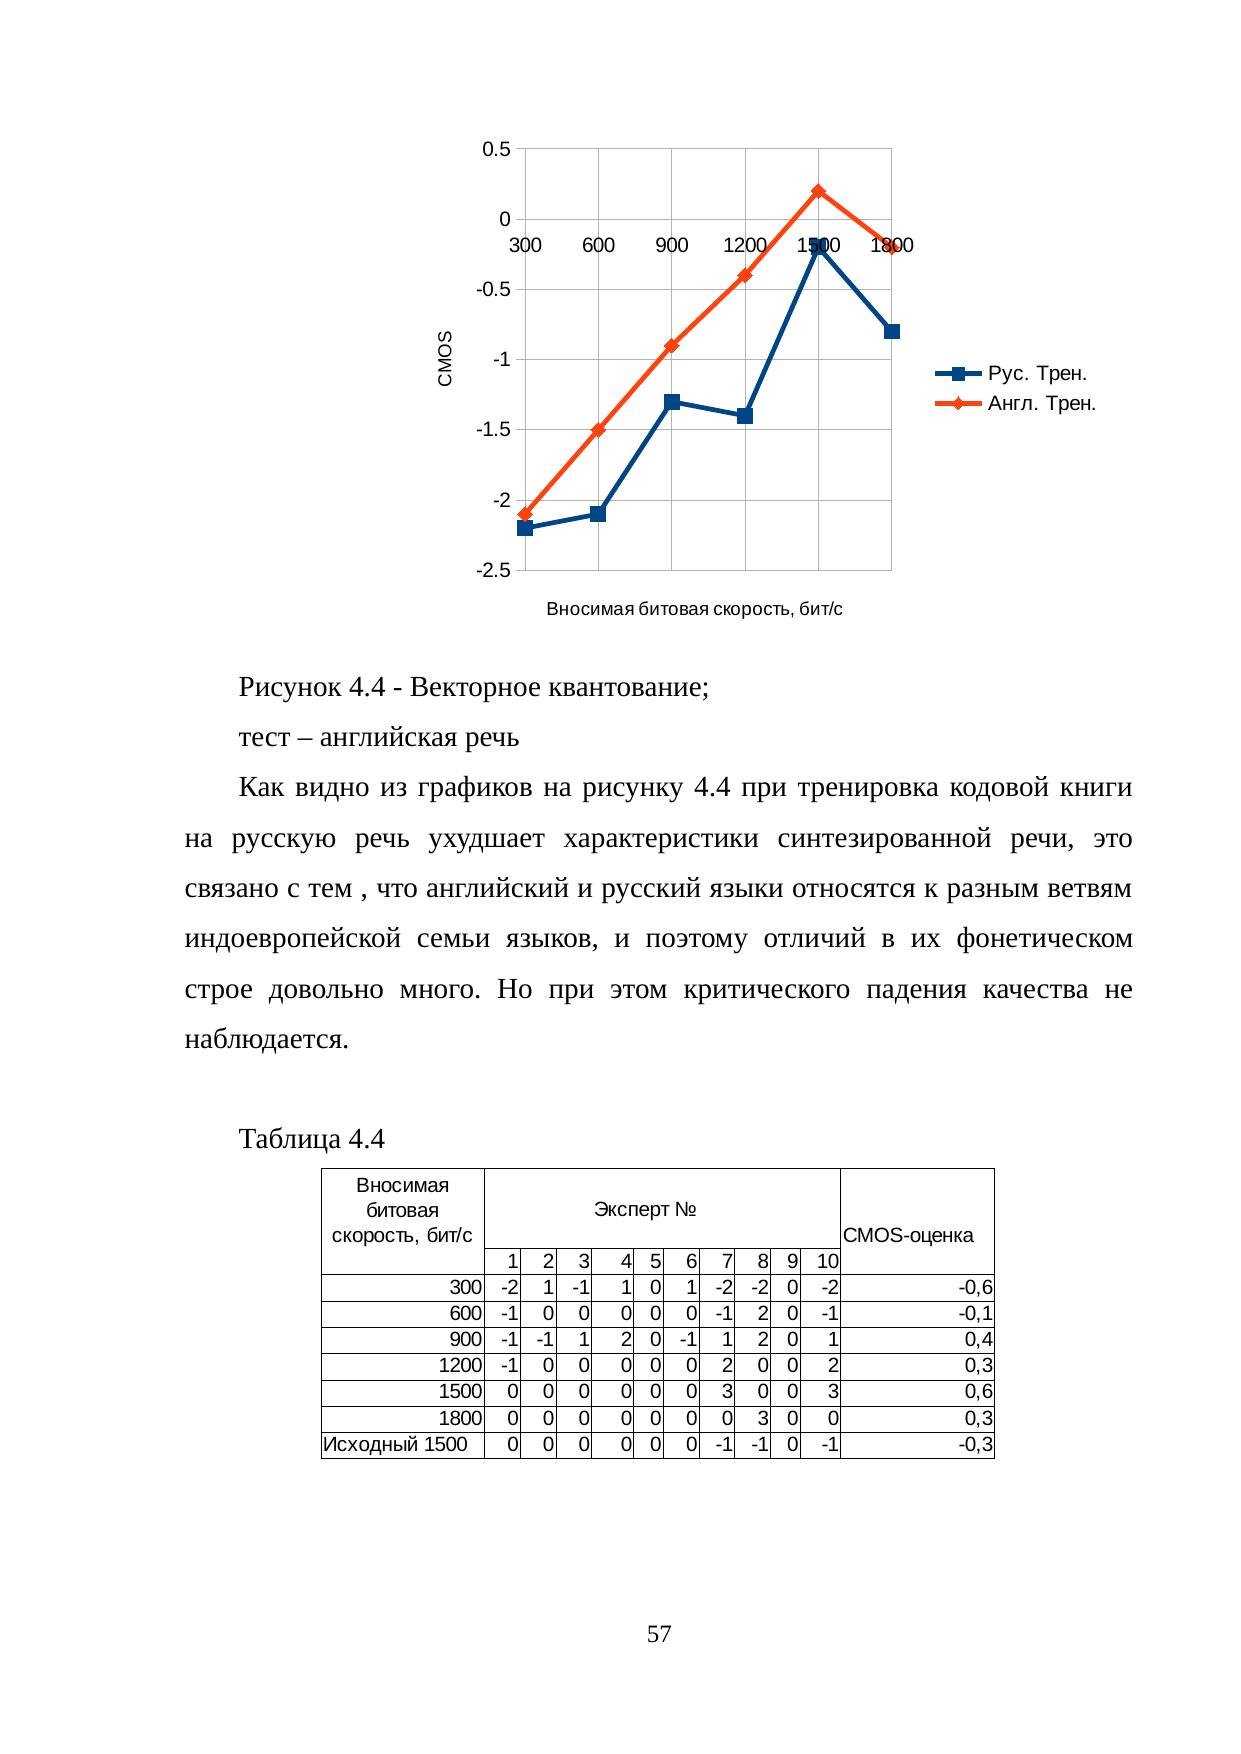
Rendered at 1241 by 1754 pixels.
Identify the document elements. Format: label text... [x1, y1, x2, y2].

text Как видно из графиков на рисунку 4.4 при тренировка кодовой книги на русскую речь ухудшает характеристики синтезированной речи, это связано с тем , что английский и русский языки относятся к разным ветвям индоевропейской семьи языков, и поэтому отличий в их фонетическом строе довольно много. Но при этом критического падения качества не наблюдается. [184, 769, 1134, 1054]
text Таблица 4.4 [184, 1122, 1134, 1155]
text Рисунок 4.4 - Векторное квантование; [184, 106, 1134, 702]
text тест – английская речь [184, 719, 1134, 753]
